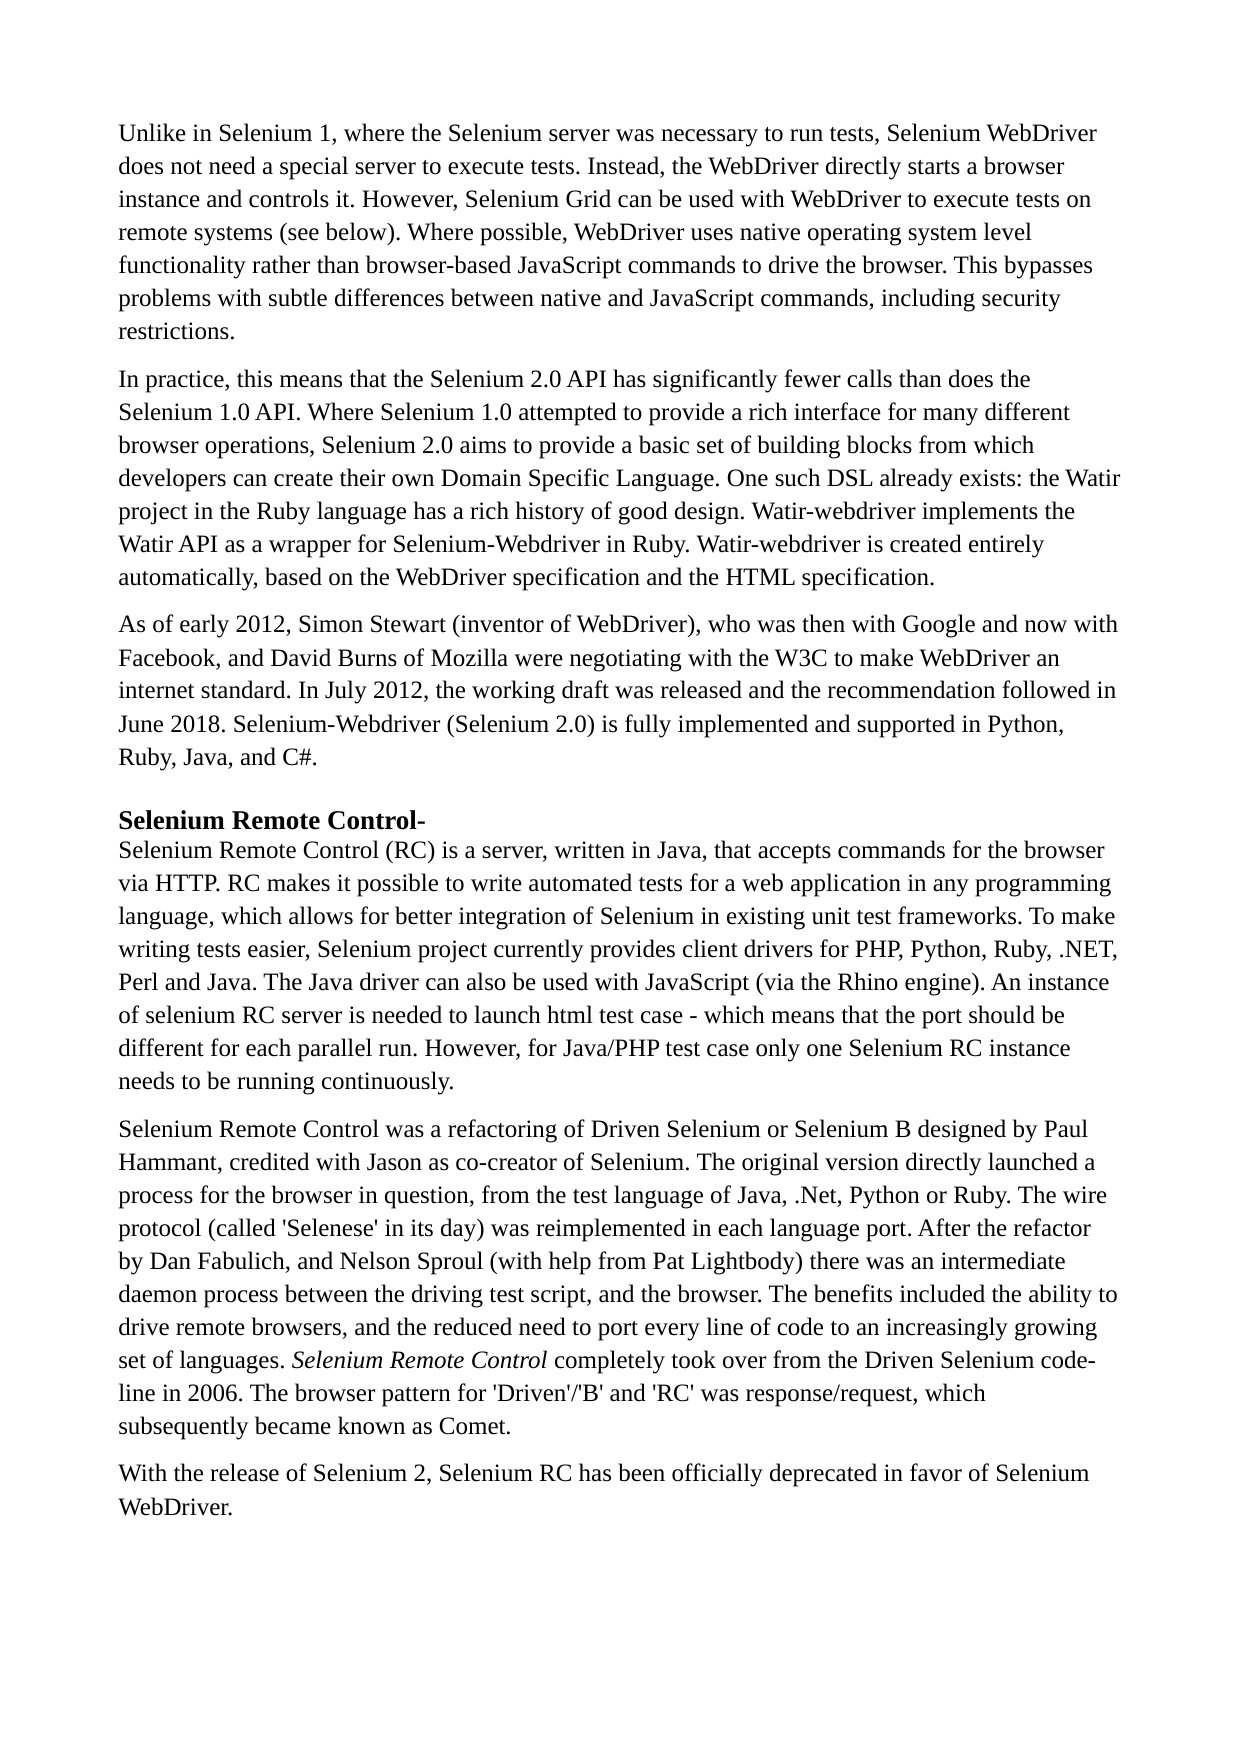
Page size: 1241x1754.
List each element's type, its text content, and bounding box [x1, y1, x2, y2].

text Unlike in Selenium 1, where the Selenium server was necessary to run tests, Selenium WebDriver does not need a special server to execute tests. Instead, the WebDriver directly starts a browser instance and controls it. However, Selenium Grid can be used with WebDriver to execute tests on remote systems (see below). Where possible, WebDriver uses native operating system level functionality rather than browser-based JavaScript commands to drive the browser. This bypasses problems with subtle differences between native and JavaScript commands, including security restrictions. [118, 118, 1122, 345]
subtitle Selenium Remote Control- [118, 804, 1122, 835]
text Selenium Remote Control was a refactoring of Driven Selenium or Selenium B designed by Paul Hammant, credited with Jason as co-creator of Selenium. The original version directly launched a process for the browser in question, from the test language of Java, .Net, Python or Ruby. The wire protocol (called 'Selenese' in its day) was reimplemented in each language port. After the refactor by Dan Fabulich, and Nelson Sproul (with help from Pat Lightbody) there was an intermediate daemon process between the driving test script, and the browser. The benefits included the ability to drive remote browsers, and the reduced need to port every line of code to an increasingly growing set of languages. Selenium Remote Control completely took over from the Driven Selenium code-line in 2006. The browser pattern for 'Driven'/'B' and 'RC' was response/request, which subsequently became known as Comet. [118, 1114, 1122, 1440]
text Selenium Remote Control (RC) is a server, written in Java, that accepts commands for the browser via HTTP. RC makes it possible to write automated tests for a web application in any programming language, which allows for better integration of Selenium in existing unit test frameworks. To make writing tests easier, Selenium project currently provides client drivers for PHP, Python, Ruby, .NET, Perl and Java. The Java driver can also be used with JavaScript (via the Rhino engine). An instance of selenium RC server is needed to launch html test case - which means that the port should be different for each parallel run. However, for Java/PHP test case only one Selenium RC instance needs to be running continuously. [118, 835, 1122, 1095]
text In practice, this means that the Selenium 2.0 API has significantly fewer calls than does the Selenium 1.0 API. Where Selenium 1.0 attempted to provide a rich interface for many different browser operations, Selenium 2.0 aims to provide a basic set of building blocks from which developers can create their own Domain Specific Language. One such DSL already exists: the Watir project in the Ruby language has a rich history of good design. Watir-webdriver implements the Watir API as a wrapper for Selenium-Webdriver in Ruby. Watir-webdriver is created entirely automatically, based on the WebDriver specification and the HTML specification. [118, 364, 1122, 591]
text With the release of Selenium 2, Selenium RC has been officially deprecated in favor of Selenium WebDriver. [118, 1458, 1122, 1520]
text As of early 2012, Simon Stewart (inventor of WebDriver), who was then with Google and now with Facebook, and David Burns of Mozilla were negotiating with the W3C to make WebDriver an internet standard. In July 2012, the working draft was released and the recommendation followed in June 2018. Selenium-Webdriver (Selenium 2.0) is fully implemented and supported in Python, Ruby, Java, and C#. [118, 609, 1122, 770]
